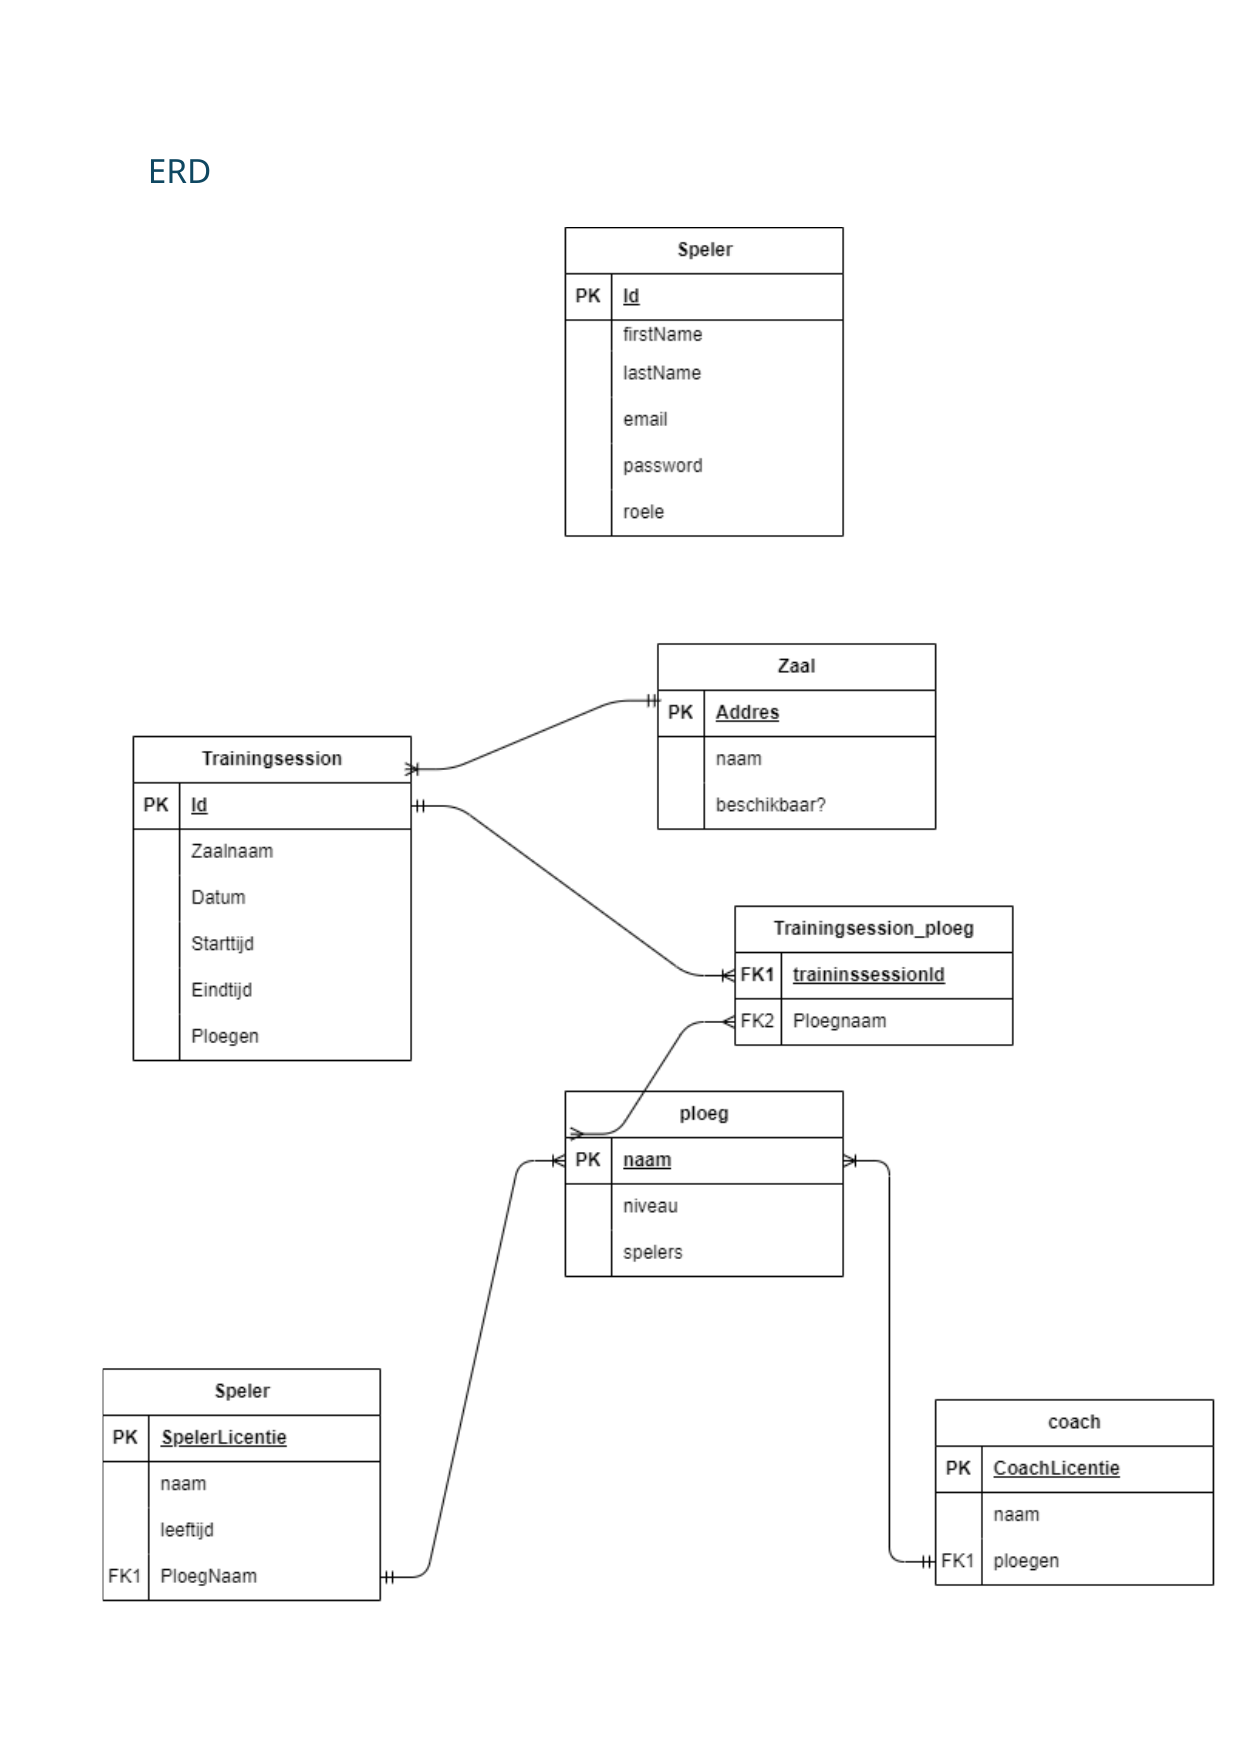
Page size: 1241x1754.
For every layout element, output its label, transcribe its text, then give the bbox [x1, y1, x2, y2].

subtitle ERD [148, 148, 1093, 193]
